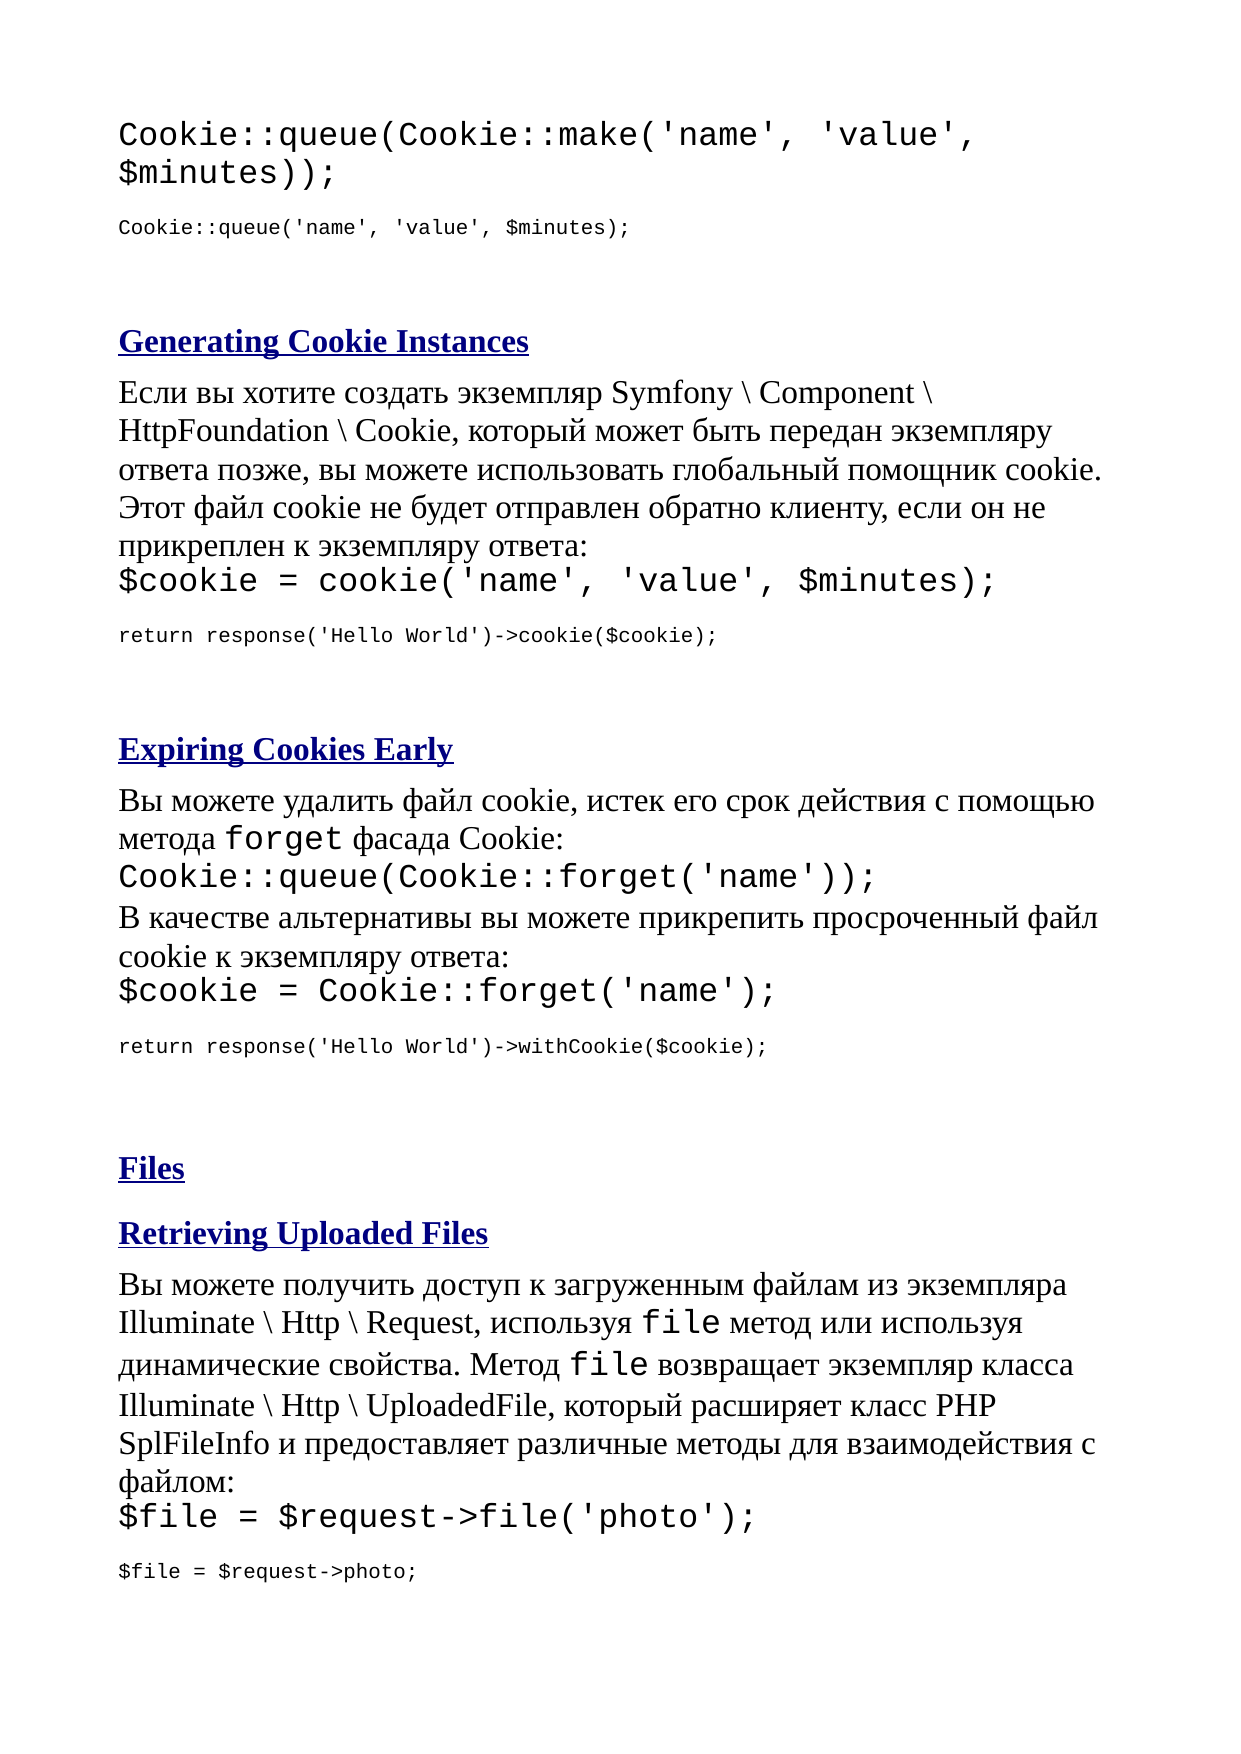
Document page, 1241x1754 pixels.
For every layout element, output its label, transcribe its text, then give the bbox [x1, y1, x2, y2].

text Вы можете удалить файл cookie, истек его срок действия с помощью метода forget фасада Cookie: [118, 780, 1122, 860]
text Cookie::queue(Cookie::forget('name')); [118, 860, 1122, 897]
text return response('Hello World')->cookie($cookie); [118, 625, 1122, 649]
text $cookie = cookie('name', 'value', $minutes); [118, 564, 1122, 602]
subtitle Generating Cookie Instances [118, 321, 1122, 360]
subtitle Retrieving Uploaded Files [118, 1213, 1122, 1252]
text В качестве альтернативы вы можете прикрепить просроченный файл cookie к экземпляру ответа: [118, 897, 1122, 974]
text $file = $request->photo; [118, 1561, 1122, 1585]
text return response('Hello World')->withCookie($cookie); [118, 1036, 1122, 1059]
text $file = $request->file('photo'); [118, 1500, 1122, 1538]
text $cookie = Cookie::forget('name'); [118, 974, 1122, 1012]
subtitle Files [118, 1148, 1122, 1186]
text Cookie::queue(Cookie::make('name', 'value', $minutes)); [118, 118, 1122, 194]
text Cookie::queue('name', 'value', $minutes); [118, 217, 1122, 241]
text Вы можете получить доступ к загруженным файлам из экземпляра Illuminate \ Http \ Request, используя file метод или используя динамические свойства. Метод file возвращает экземпляр класса Illuminate \ Http \ UploadedFile, который расширяет класс PHP SplFileInfo и предоставляет различные методы для взаимодействия с файлом: [118, 1264, 1122, 1500]
text Если вы хотите создать экземпляр Symfony \ Component \ HttpFoundation \ Cookie, который может быть передан экземпляру ответа позже, вы можете использовать глобальный помощник cookie. Этот файл cookie не будет отправлен обратно клиенту, если он не прикреплен к экземпляру ответа: [118, 372, 1122, 564]
subtitle Expiring Cookies Early [118, 729, 1122, 768]
